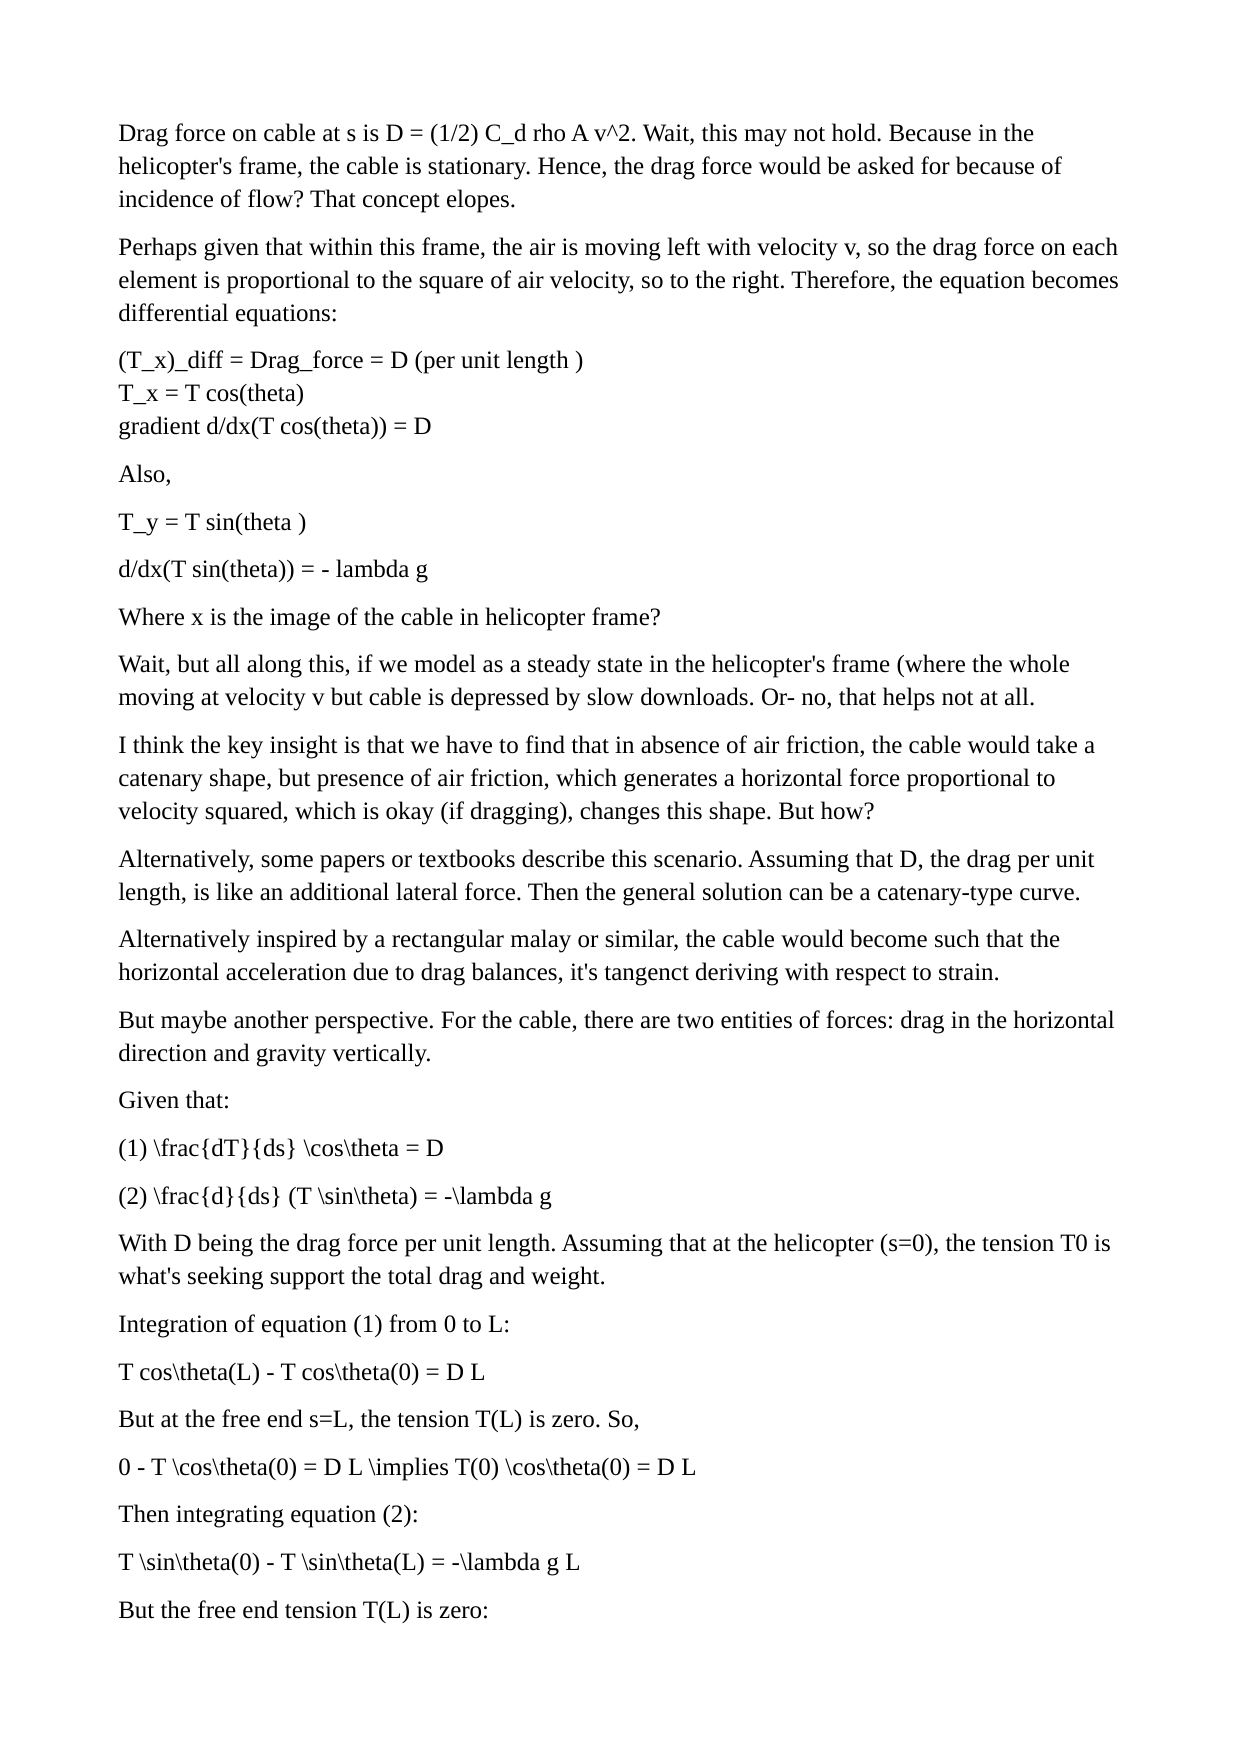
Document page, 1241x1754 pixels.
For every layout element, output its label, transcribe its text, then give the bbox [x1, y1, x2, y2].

text T cos\theta(L) - T cos\theta(0) = D L [118, 1357, 1122, 1385]
text Also, [118, 459, 1122, 488]
text Alternatively, some papers or textbooks describe this scenario. Assuming that D, the drag per unit length, is like an additional lateral force. Then the general solution can be a catenary-type curve. [118, 844, 1122, 906]
text d/dx(T sin(theta)) = - lambda g [118, 554, 1122, 583]
text With D being the drag force per unit length. Assuming that at the helicopter (s=0), the tension T0 is what's seeking support the total drag and weight. [118, 1228, 1122, 1290]
text 0 - T \cos\theta(0) = D L \implies T(0) \cos\theta(0) = D L [118, 1452, 1122, 1481]
text T_y = T sin(theta ) [118, 507, 1122, 535]
text I think the key insight is that we have to find that in absence of air friction, the cable would take a catenary shape, but presence of air friction, which generates a horizontal force proportional to velocity squared, which is okay (if dragging), changes this shape. But how? [118, 730, 1122, 825]
text Drag force on cable at s is D = (1/2) C_d rho A v^2. Wait, this may not hold. Because in the helicopter's frame, the cable is stationary. Hence, the drag force would be asked for because of incidence of flow? That concept elopes. [118, 118, 1122, 213]
text But at the free end s=L, the tension T(L) is zero. So, [118, 1404, 1122, 1433]
text But maybe another perspective. For the cable, there are two entities of forces: drag in the horizontal direction and gravity vertically. [118, 1005, 1122, 1067]
text Given that: [118, 1086, 1122, 1114]
text Perhaps given that within this frame, the air is moving left with velocity v, so the drag force on each element is proportional to the square of air velocity, so to the right. Therefore, the equation becomes differential equations: [118, 232, 1122, 327]
text T \sin\theta(0) - T \sin\theta(L) = -\lambda g L [118, 1547, 1122, 1576]
text (2) \frac{d}{ds} (T \sin\theta) = -\lambda g [118, 1181, 1122, 1209]
text Then integrating equation (2): [118, 1499, 1122, 1528]
text Wait, but all along this, if we model as a steady state in the helicopter's frame (where the whole moving at velocity v but cable is depressed by slow downloads. Or- no, that helps not at all. [118, 649, 1122, 711]
text (T_x)_diff = Drag_force = D (per unit length ) T_x = T cos(theta) gradient d/dx(T cos(theta)) = D [118, 345, 1122, 440]
text Integration of equation (1) from 0 to L: [118, 1309, 1122, 1338]
text Where x is the image of the cable in helicopter frame? [118, 602, 1122, 631]
text But the free end tension T(L) is zero: [118, 1595, 1122, 1623]
text Alternatively inspired by a rectangular malay or similar, the cable would become such that the horizontal acceleration due to drag balances, it's tangenct deriving with respect to strain. [118, 924, 1122, 986]
text (1) \frac{dT}{ds} \cos\theta = D [118, 1133, 1122, 1162]
